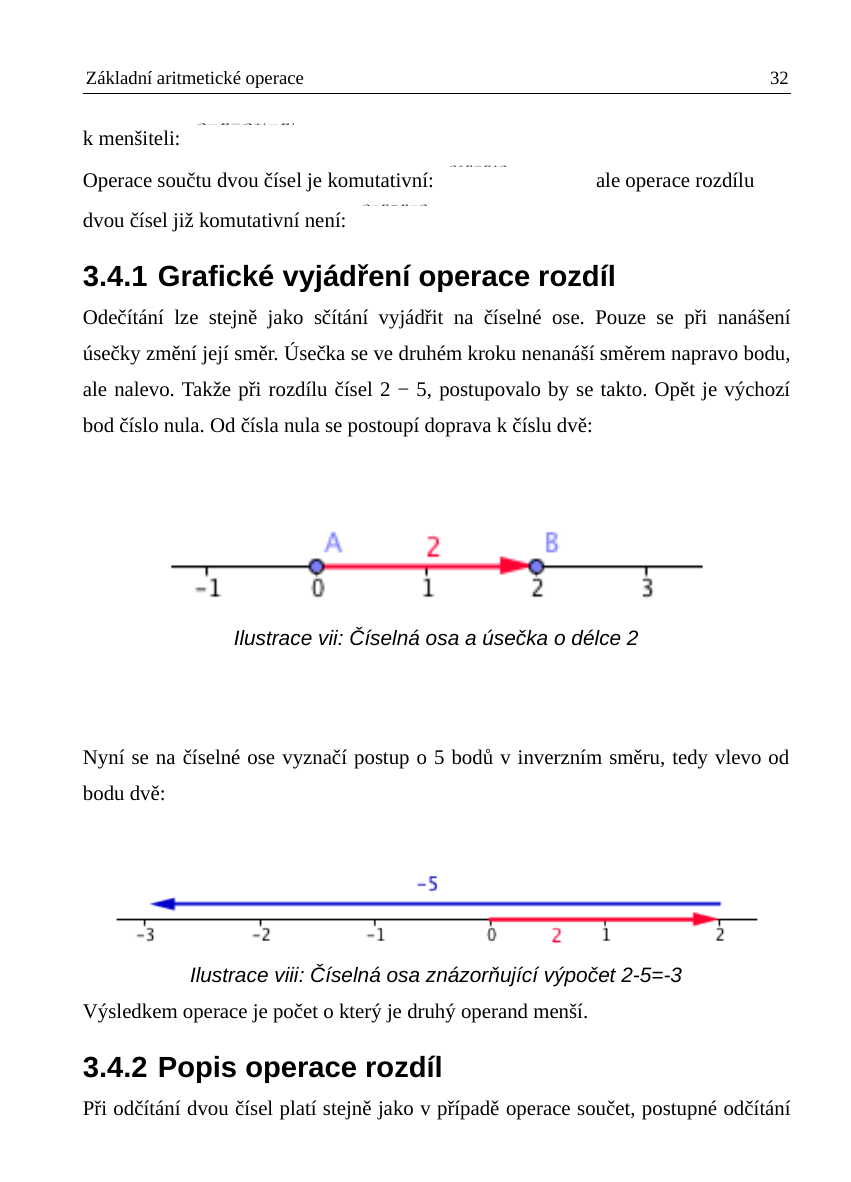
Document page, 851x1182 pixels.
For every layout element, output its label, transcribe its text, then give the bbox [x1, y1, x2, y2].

picture [171, 493, 703, 626]
text Odečítání lze stejně jako sčítání vyjádřit na číselné ose. Pouze se při nanášení úsečky změní její směr. Úsečka se ve druhém kroku nenanáší směrem napravo bodu, ale nalevo. Takže při rozdílu čísel 2 − 5, postupovalo by se takto. Opět je výchozí bod číslo nula. Od čísla nula se postoupí doprava k číslu dvě: [83, 305, 791, 437]
subtitle Popis operace rozdíl [83, 1050, 791, 1083]
text Při odčítání dvou čísel platí stejně jako v případě operace součet, postupné odčítání [83, 1096, 791, 1120]
text Výsledkem operace je počet o který je druhý operand menší. [83, 832, 791, 1023]
text Operace součtu dvou čísel je komutativní:ale operace rozdílu dvou čísel již komutativní není: [83, 165, 791, 232]
text Ilustrace viii: Číselná osa znázorňující výpočet 2-5=-3 [117, 963, 757, 987]
text Nyní se na číselné ose vyznačí postup o 5 bodů v inverzním směru, tedy vlevo od bodu dvě: [83, 745, 791, 805]
subtitle Grafické vyjádření operace rozdíl [83, 259, 791, 293]
text Ilustrace vii: Číselná osa a úsečka o délce 2 [171, 626, 703, 649]
text Aby bylo možné odečíst libovolná dvě čísla, musí ke každému číslu existovat opačné číslo. Pak lze říci, že rozdíl je totéž, jako součet menšence s opačným číslem k menšiteli: [83, 123, 791, 153]
picture [116, 861, 758, 963]
